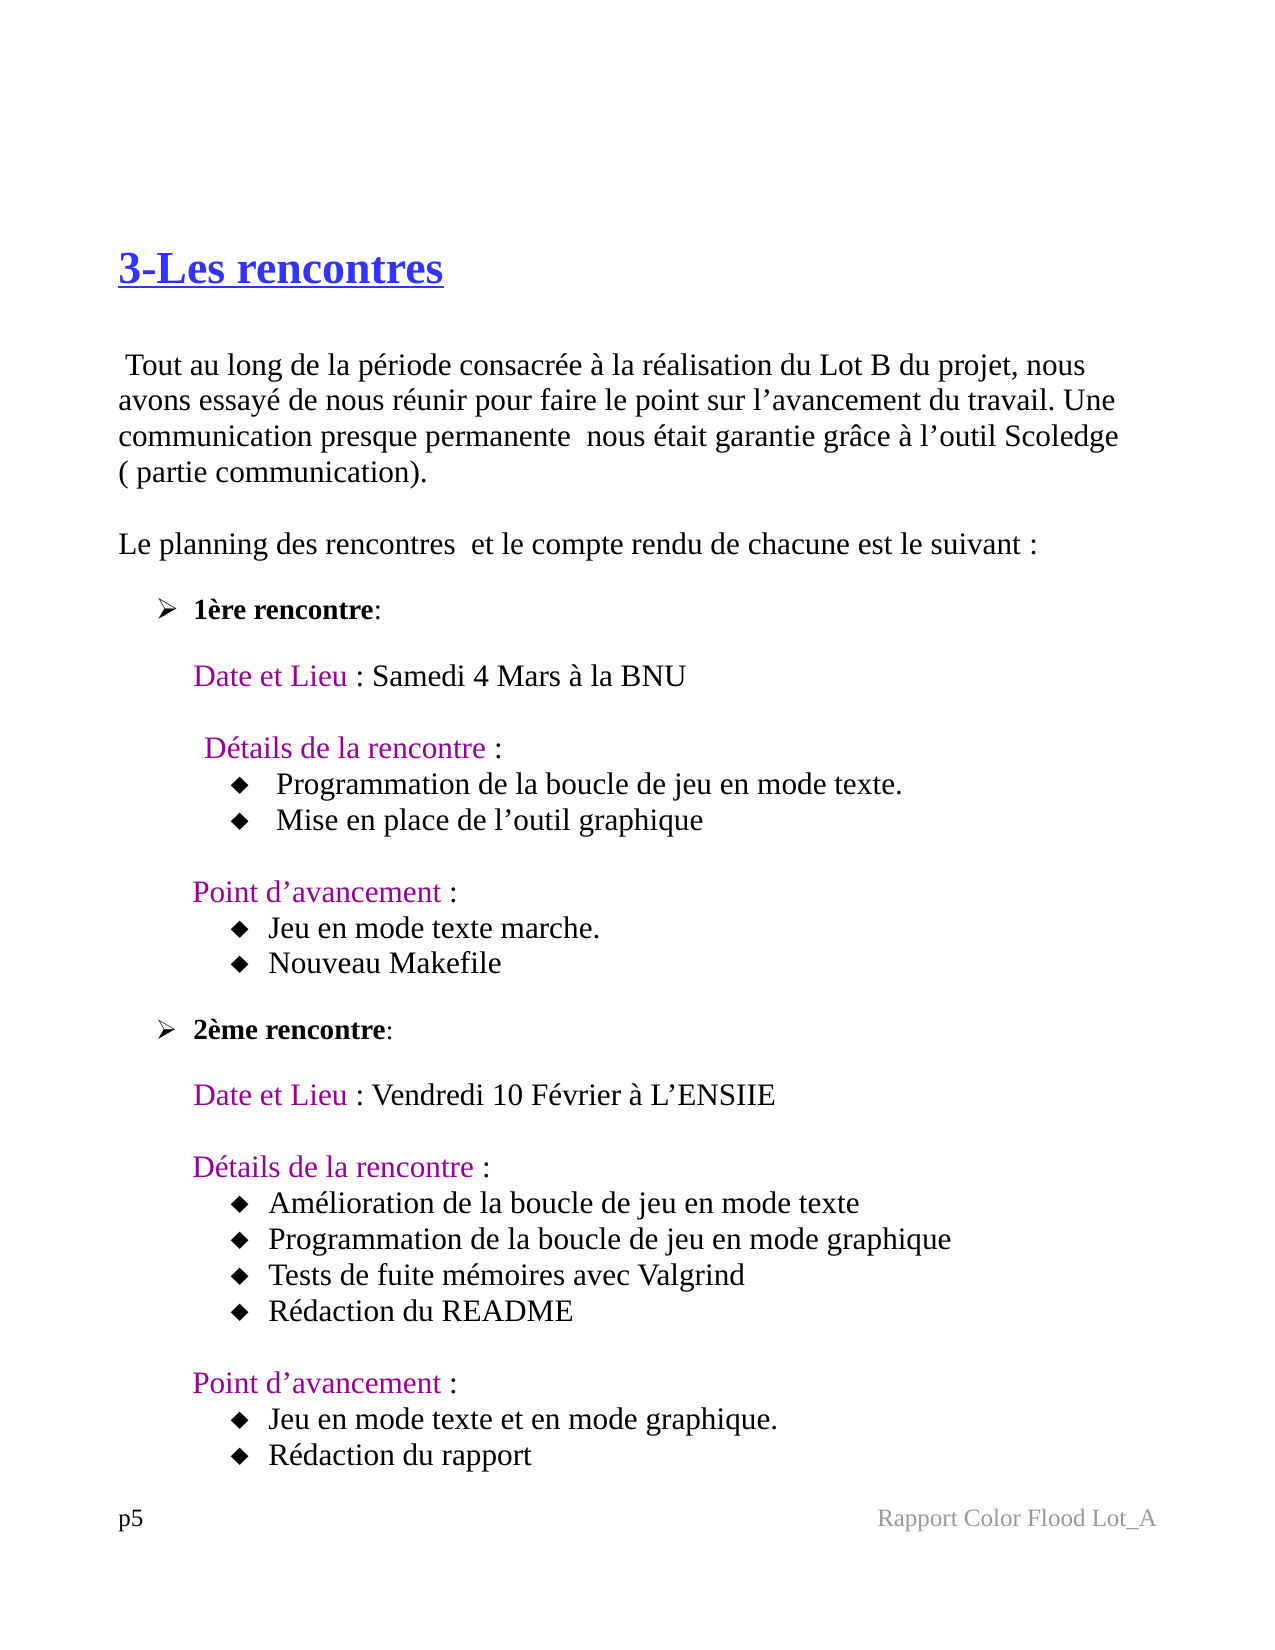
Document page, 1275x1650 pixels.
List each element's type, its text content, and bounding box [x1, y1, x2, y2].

list Mise en place de l’outil graphique [231, 801, 1157, 837]
list Rédaction du README [231, 1292, 1157, 1328]
text Point d’avancement : [118, 1364, 1157, 1400]
list Programmation de la boucle de jeu en mode texte. [231, 765, 1157, 801]
list Tests de fuite mémoires avec Valgrind [231, 1256, 1157, 1292]
list Date et Lieu : Samedi 4 Mars à la BNU [156, 657, 1157, 693]
text Tout au long de la période consacrée à la réalisation du Lot B du projet, nous avons essayé de nous réunir pour faire le point sur l’avancement du travail. Une communication presque permanente nous était garantie grâce à l’outil Scoledge ( partie communication). [118, 346, 1157, 489]
text 3-Les rencontres [118, 240, 1157, 293]
text Point d’avancement : [118, 873, 1157, 909]
list Rédaction du rapport [231, 1436, 1157, 1472]
list Jeu en mode texte et en mode graphique. [231, 1400, 1157, 1436]
list Jeu en mode texte marche. [231, 909, 1157, 945]
list Amélioration de la boucle de jeu en mode texte [231, 1184, 1157, 1220]
text Détails de la rencontre : [118, 1148, 1157, 1184]
list 2ème rencontre: [156, 1012, 1157, 1045]
list Date et Lieu : Vendredi 10 Février à L’ENSIIE [156, 1077, 1157, 1112]
list 1ère rencontre: [156, 592, 1157, 626]
list Programmation de la boucle de jeu en mode graphique [231, 1220, 1157, 1256]
list Nouveau Makefile [231, 945, 1157, 981]
text Détails de la rencontre : [118, 729, 1157, 765]
text Le planning des rencontres et le compte rendu de chacune est le suivant : [118, 525, 1157, 561]
